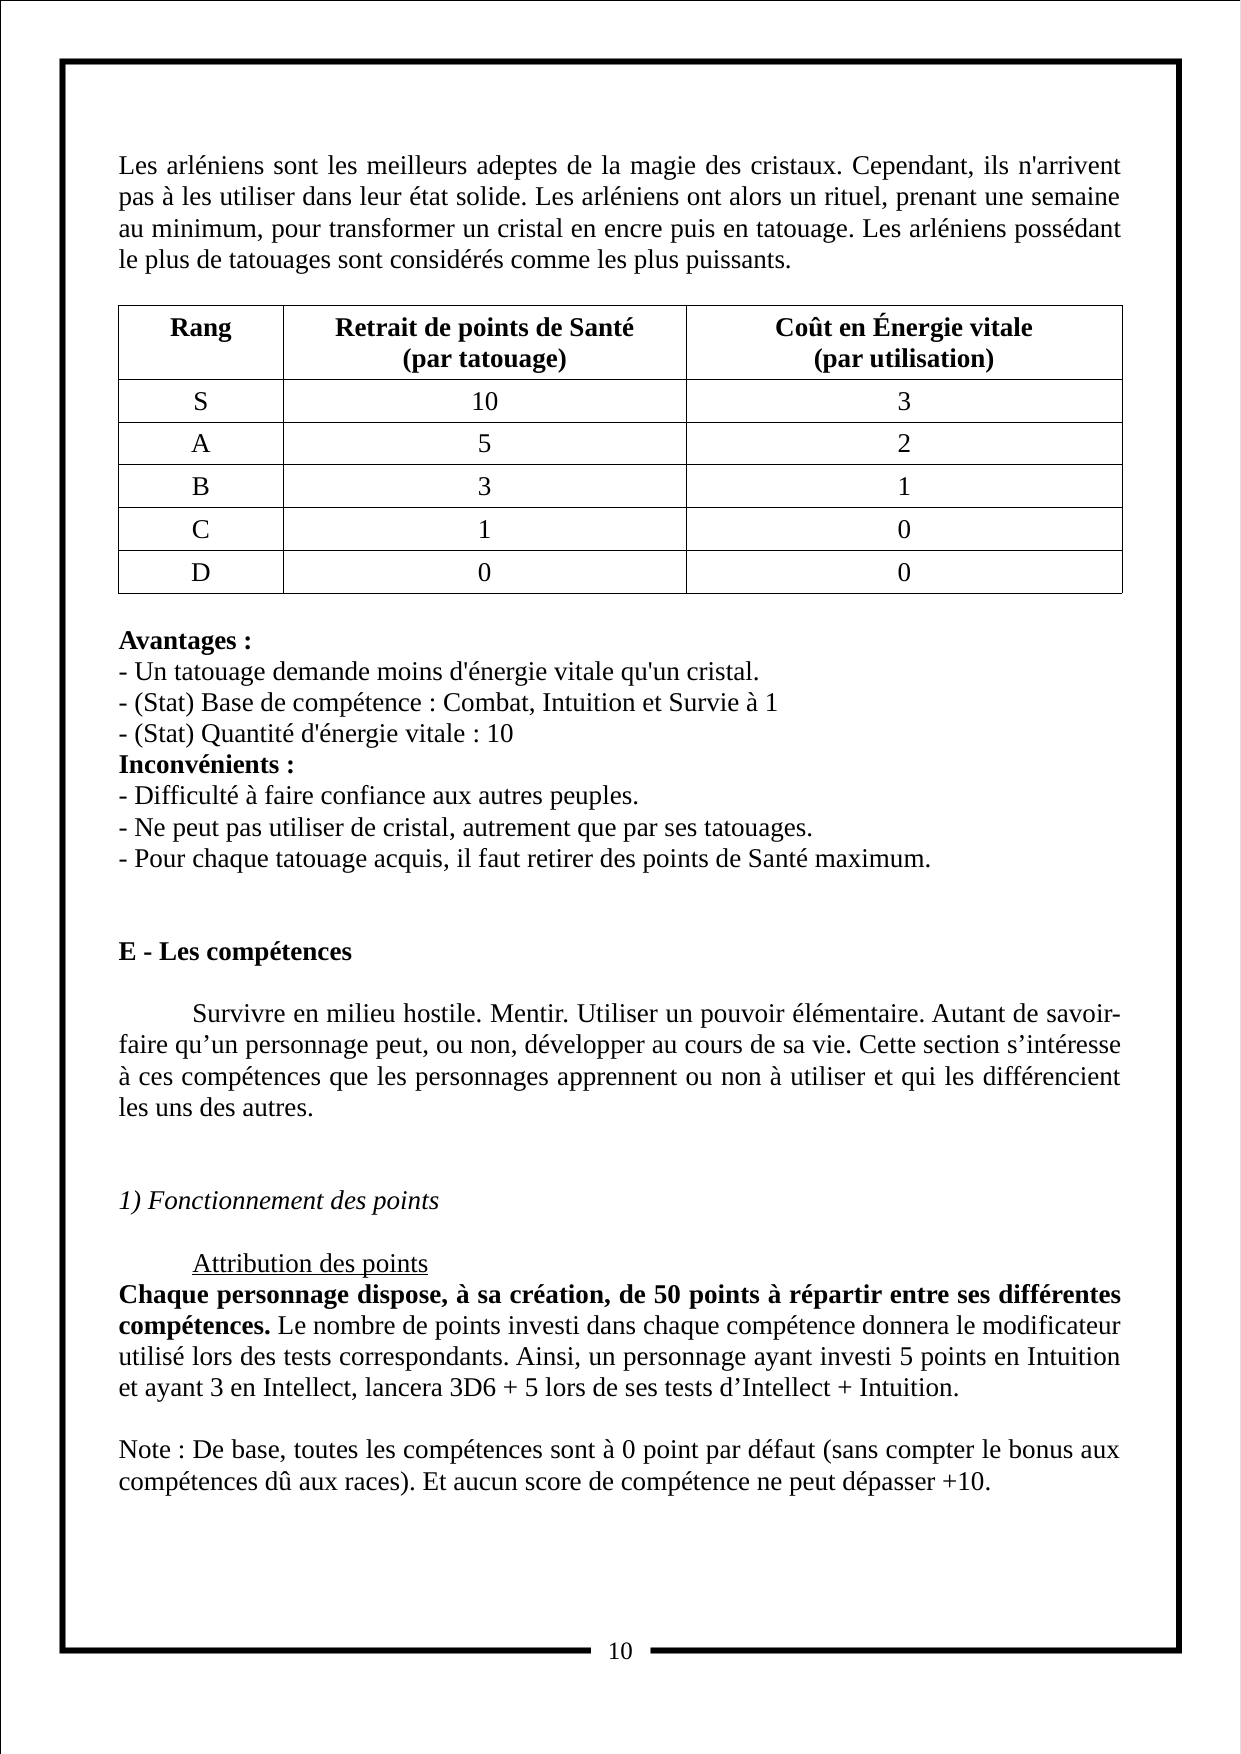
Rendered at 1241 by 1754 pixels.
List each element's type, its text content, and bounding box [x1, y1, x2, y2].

table_cell 0 [284, 551, 686, 592]
table_header Retrait de points de Santé (par tatouage) [284, 306, 686, 379]
text 1) Fonctionnement des points [118, 1184, 1122, 1216]
table_cell 0 [687, 508, 1122, 550]
table_cell C [119, 508, 283, 550]
table_cell A [119, 423, 283, 464]
table_cell 5 [284, 423, 686, 464]
table_cell D [119, 551, 283, 592]
text Chaque personnage dispose, à sa création, de 50 points à répartir entre ses différentes compétences. Le nombre de points investi dans chaque compétence donnera le modificateur utilisé lors des tests correspondants. Ainsi, un personnage ayant investi 5 points en Intuition et ayant 3 en Intellect, lancera 3D6 + 5 lors de ses tests d’Intellect + Intuition. [118, 1278, 1122, 1402]
table_cell 10 [284, 380, 686, 422]
text Attribution des points [118, 1247, 1122, 1278]
text - Un tatouage demande moins d'énergie vitale qu'un cristal. [118, 655, 1122, 686]
table_cell S [119, 380, 283, 422]
table_header Coût en Énergie vitale (par utilisation) [687, 306, 1122, 379]
text Survivre en milieu hostile. Mentir. Utiliser un pouvoir élémentaire. Autant de savoir-faire qu’un personnage peut, ou non, développer au cours de sa vie. Cette section s’intéresse à ces compétences que les personnages apprennent ou non à utiliser et qui les différencient les uns des autres. [118, 997, 1122, 1122]
text - Pour chaque tatouage acquis, il faut retirer des points de Santé maximum. [118, 842, 1122, 873]
text E - Les compétences [118, 935, 1122, 966]
text - Ne peut pas utiliser de cristal, autrement que par ses tatouages. [118, 811, 1122, 842]
table_cell 2 [687, 423, 1122, 464]
text Inconvénients : [118, 748, 1122, 779]
picture [1, 1, 1240, 1754]
table_cell 3 [284, 465, 686, 507]
table_cell 0 [687, 551, 1122, 592]
text Avantages : [118, 624, 1122, 655]
text - (Stat) Quantité d'énergie vitale : 10 [118, 717, 1122, 748]
text Les arléniens sont les meilleurs adeptes de la magie des cristaux. Cependant, ils n'arrivent pas à les utiliser dans leur état solide. Les arléniens ont alors un rituel, prenant une semaine au minimum, pour transformer un cristal en encre puis en tatouage. Les arléniens possédant le plus de tatouages sont considérés comme les plus puissants. [118, 149, 1122, 274]
text Note : De base, toutes les compétences sont à 0 point par défaut (sans compter le bonus aux compétences dû aux races). Et aucun score de compétence ne peut dépasser +10. [118, 1433, 1122, 1496]
table_cell B [119, 465, 283, 507]
table_header Rang [119, 306, 283, 379]
text - (Stat) Base de compétence : Combat, Intuition et Survie à 1 [118, 686, 1122, 717]
table_cell 1 [284, 508, 686, 550]
table_cell 1 [687, 465, 1122, 507]
text - Difficulté à faire confiance aux autres peuples. [118, 779, 1122, 811]
table_cell 3 [687, 380, 1122, 422]
